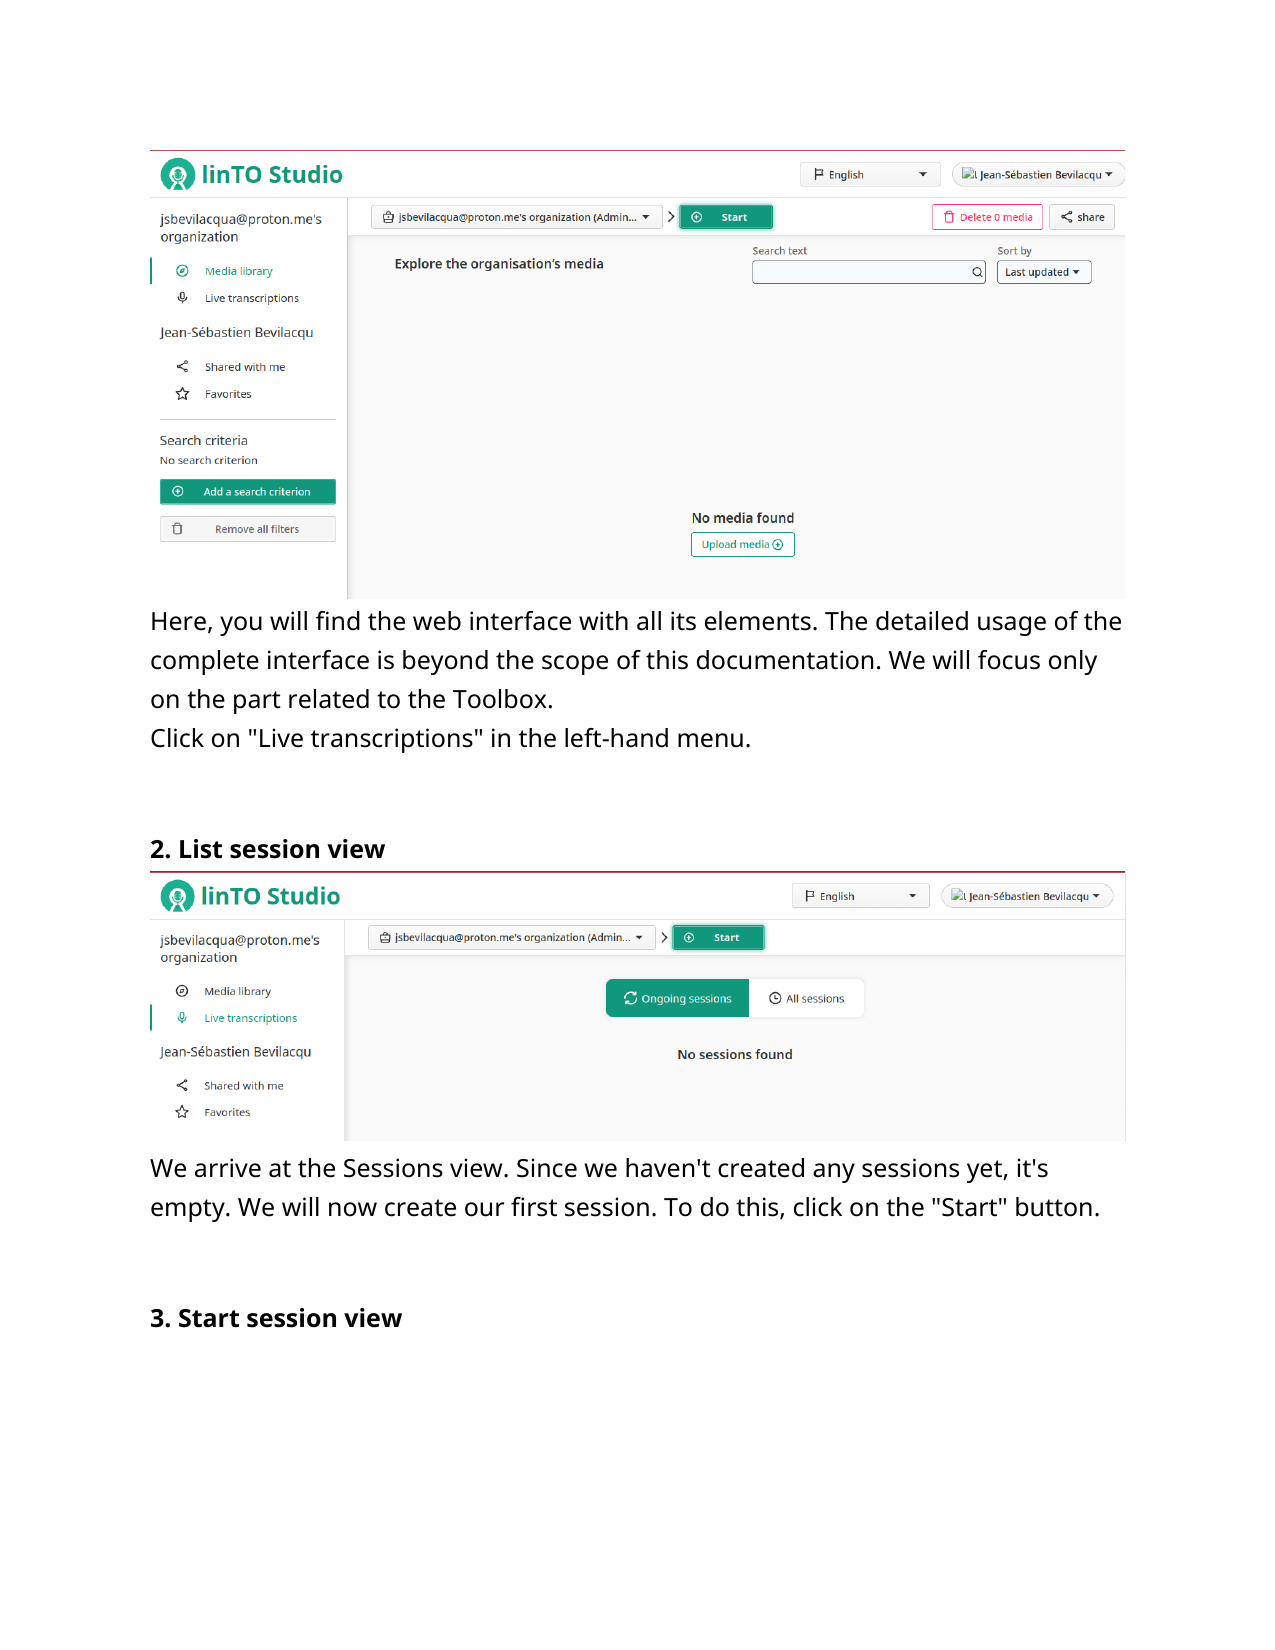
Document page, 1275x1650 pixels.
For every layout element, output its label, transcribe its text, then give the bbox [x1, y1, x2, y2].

text Here, you will find the web interface with all its elements. The detailed usage of the complete interface is beyond the scope of this documentation. We will focus only on the part related to the Toolbox. [150, 599, 1125, 716]
text 3. Start session view [150, 1301, 1125, 1335]
picture [150, 150, 1125, 599]
picture [150, 871, 1125, 1141]
text We arrive at the Sessions view. Since we haven't created any sessions yet, it's empty. We will now create our first session. To do this, click on the "Start" button. [150, 1141, 1125, 1224]
text Click on "Live transcriptions" in the left-hand menu. [150, 721, 1125, 755]
text 2. List session view [150, 832, 1125, 866]
